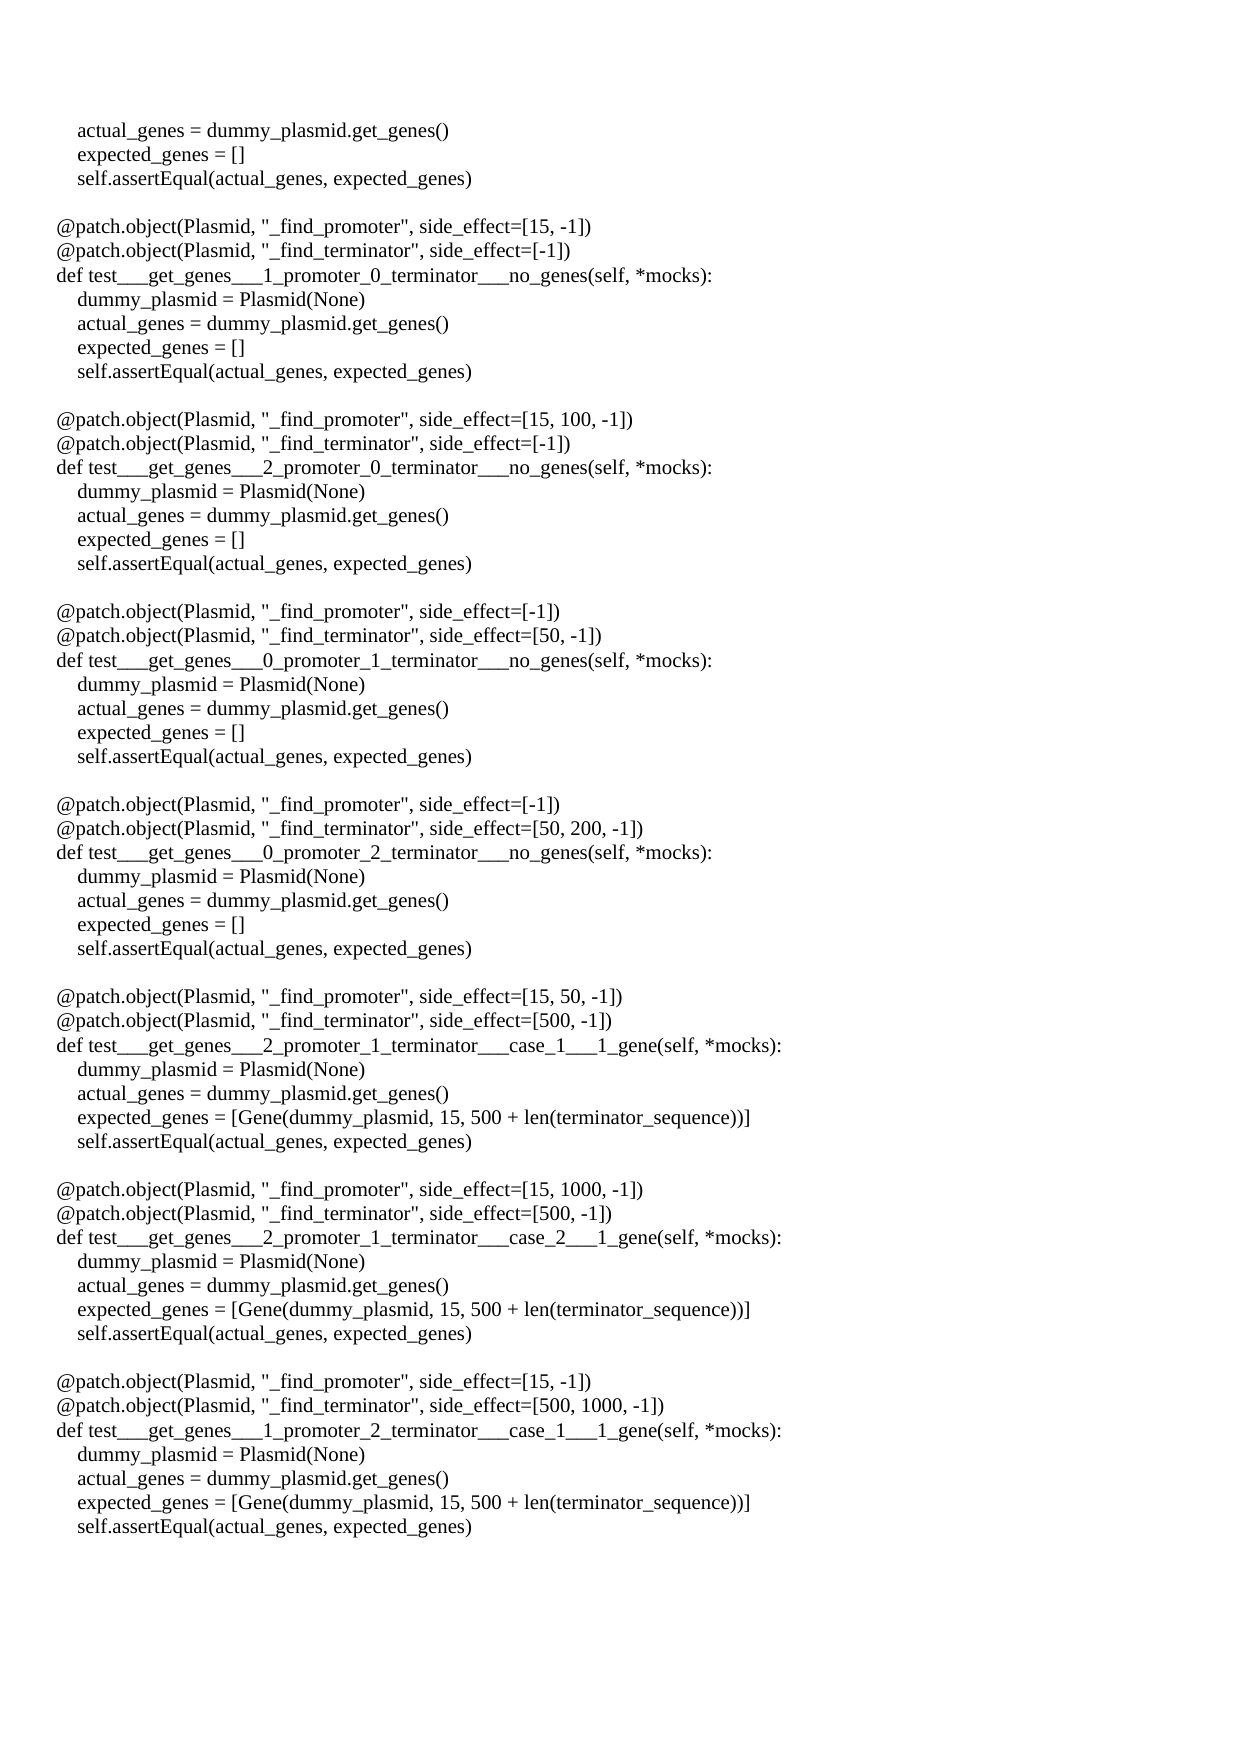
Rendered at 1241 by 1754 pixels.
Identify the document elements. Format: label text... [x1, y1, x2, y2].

text expected_genes = [Gene(dummy_plasmid, 15, 500 + len(terminator_sequence))] [35, 1297, 1199, 1321]
text expected_genes = [] [35, 912, 1199, 936]
text @patch.object(Plasmid, "_find_terminator", side_effect=[50, -1]) [35, 623, 1199, 647]
text dummy_plasmid = Plasmid(None) [35, 864, 1199, 888]
text def test___get_genes___0_promoter_2_terminator___no_genes(self, *mocks): [35, 840, 1199, 864]
text actual_genes = dummy_plasmid.get_genes() [35, 1273, 1199, 1297]
text @patch.object(Plasmid, "_find_promoter", side_effect=[15, -1]) [35, 214, 1199, 238]
text def test___get_genes___2_promoter_0_terminator___no_genes(self, *mocks): [35, 455, 1199, 479]
text dummy_plasmid = Plasmid(None) [35, 672, 1199, 696]
text dummy_plasmid = Plasmid(None) [35, 1249, 1199, 1273]
text def test___get_genes___1_promoter_2_terminator___case_1___1_gene(self, *mocks): [35, 1417, 1199, 1442]
text @patch.object(Plasmid, "_find_terminator", side_effect=[-1]) [35, 431, 1199, 455]
text dummy_plasmid = Plasmid(None) [35, 1057, 1199, 1081]
text self.assertEqual(actual_genes, expected_genes) [35, 359, 1199, 383]
text actual_genes = dummy_plasmid.get_genes() [35, 503, 1199, 527]
text @patch.object(Plasmid, "_find_promoter", side_effect=[15, 50, -1]) [35, 984, 1199, 1008]
text expected_genes = [] [35, 335, 1199, 359]
text self.assertEqual(actual_genes, expected_genes) [35, 1321, 1199, 1345]
text def test___get_genes___2_promoter_1_terminator___case_1___1_gene(self, *mocks): [35, 1032, 1199, 1057]
text actual_genes = dummy_plasmid.get_genes() [35, 888, 1199, 912]
text def test___get_genes___2_promoter_1_terminator___case_2___1_gene(self, *mocks): [35, 1225, 1199, 1249]
text expected_genes = [Gene(dummy_plasmid, 15, 500 + len(terminator_sequence))] [35, 1490, 1199, 1514]
text expected_genes = [Gene(dummy_plasmid, 15, 500 + len(terminator_sequence))] [35, 1105, 1199, 1129]
text @patch.object(Plasmid, "_find_terminator", side_effect=[500, -1]) [35, 1201, 1199, 1225]
text expected_genes = [] [35, 720, 1199, 744]
text self.assertEqual(actual_genes, expected_genes) [35, 166, 1199, 190]
text @patch.object(Plasmid, "_find_promoter", side_effect=[15, -1]) [35, 1369, 1199, 1393]
text @patch.object(Plasmid, "_find_terminator", side_effect=[-1]) [35, 238, 1199, 262]
text self.assertEqual(actual_genes, expected_genes) [35, 936, 1199, 960]
text expected_genes = [] [35, 142, 1199, 166]
text actual_genes = dummy_plasmid.get_genes() [35, 1466, 1199, 1490]
text self.assertEqual(actual_genes, expected_genes) [35, 744, 1199, 768]
text @patch.object(Plasmid, "_find_promoter", side_effect=[15, 1000, -1]) [35, 1177, 1199, 1201]
text dummy_plasmid = Plasmid(None) [35, 479, 1199, 503]
text dummy_plasmid = Plasmid(None) [35, 1442, 1199, 1466]
text @patch.object(Plasmid, "_find_promoter", side_effect=[15, 100, -1]) [35, 407, 1199, 431]
text self.assertEqual(actual_genes, expected_genes) [35, 1514, 1199, 1538]
text self.assertEqual(actual_genes, expected_genes) [35, 551, 1199, 575]
text expected_genes = [] [35, 527, 1199, 551]
text @patch.object(Plasmid, "_find_terminator", side_effect=[500, -1]) [35, 1008, 1199, 1032]
text def test___get_genes___1_promoter_0_terminator___no_genes(self, *mocks): [35, 262, 1199, 287]
text @patch.object(Plasmid, "_find_promoter", side_effect=[-1]) [35, 599, 1199, 623]
text dummy_plasmid = Plasmid(None) [35, 287, 1199, 311]
text actual_genes = dummy_plasmid.get_genes() [35, 311, 1199, 335]
text def test___get_genes___0_promoter_1_terminator___no_genes(self, *mocks): [35, 647, 1199, 672]
text actual_genes = dummy_plasmid.get_genes() [35, 118, 1199, 142]
text @patch.object(Plasmid, "_find_terminator", side_effect=[500, 1000, -1]) [35, 1393, 1199, 1417]
text self.assertEqual(actual_genes, expected_genes) [35, 1129, 1199, 1153]
text @patch.object(Plasmid, "_find_terminator", side_effect=[50, 200, -1]) [35, 816, 1199, 840]
text @patch.object(Plasmid, "_find_promoter", side_effect=[-1]) [35, 792, 1199, 816]
text actual_genes = dummy_plasmid.get_genes() [35, 1081, 1199, 1105]
text actual_genes = dummy_plasmid.get_genes() [35, 696, 1199, 720]
